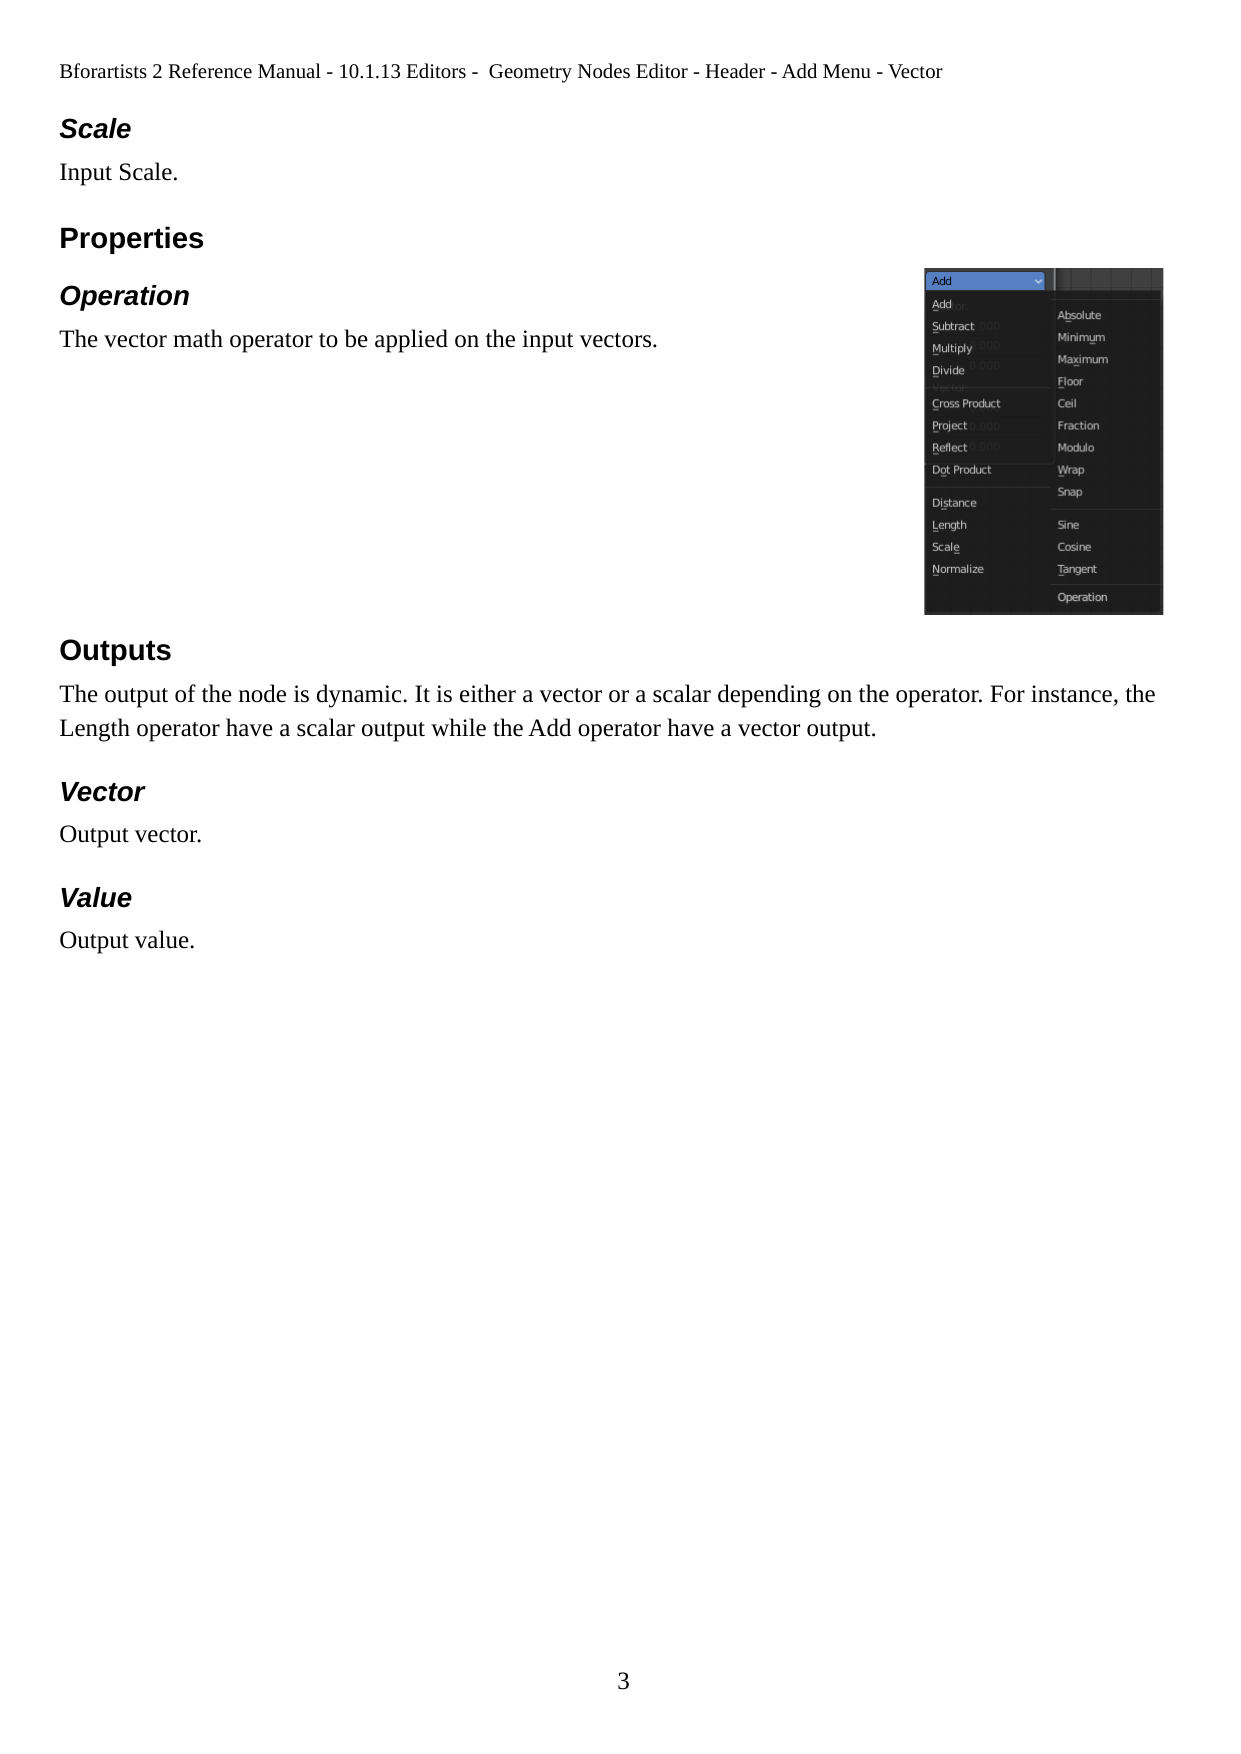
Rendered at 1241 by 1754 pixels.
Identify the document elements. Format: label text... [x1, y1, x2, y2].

subtitle [1164, 279, 1181, 311]
text Output vector. [59, 819, 1181, 848]
text The output of the node is dynamic. It is either a vector or a scalar depending on the operator. For instance, the Length operator have a scalar output while the Add operator have a vector output. [59, 679, 1181, 742]
subtitle Outputs [59, 633, 1181, 666]
picture [924, 268, 1164, 615]
subtitle Scale [59, 113, 1181, 144]
subtitle Properties [59, 221, 1181, 254]
subtitle Operation [59, 279, 924, 311]
subtitle Value [59, 881, 1181, 913]
text Input Scale. [59, 157, 1181, 186]
text Output value. [59, 925, 1181, 954]
subtitle Vector [59, 775, 1181, 807]
text The vector math operator to be applied on the input vectors. [59, 324, 924, 352]
